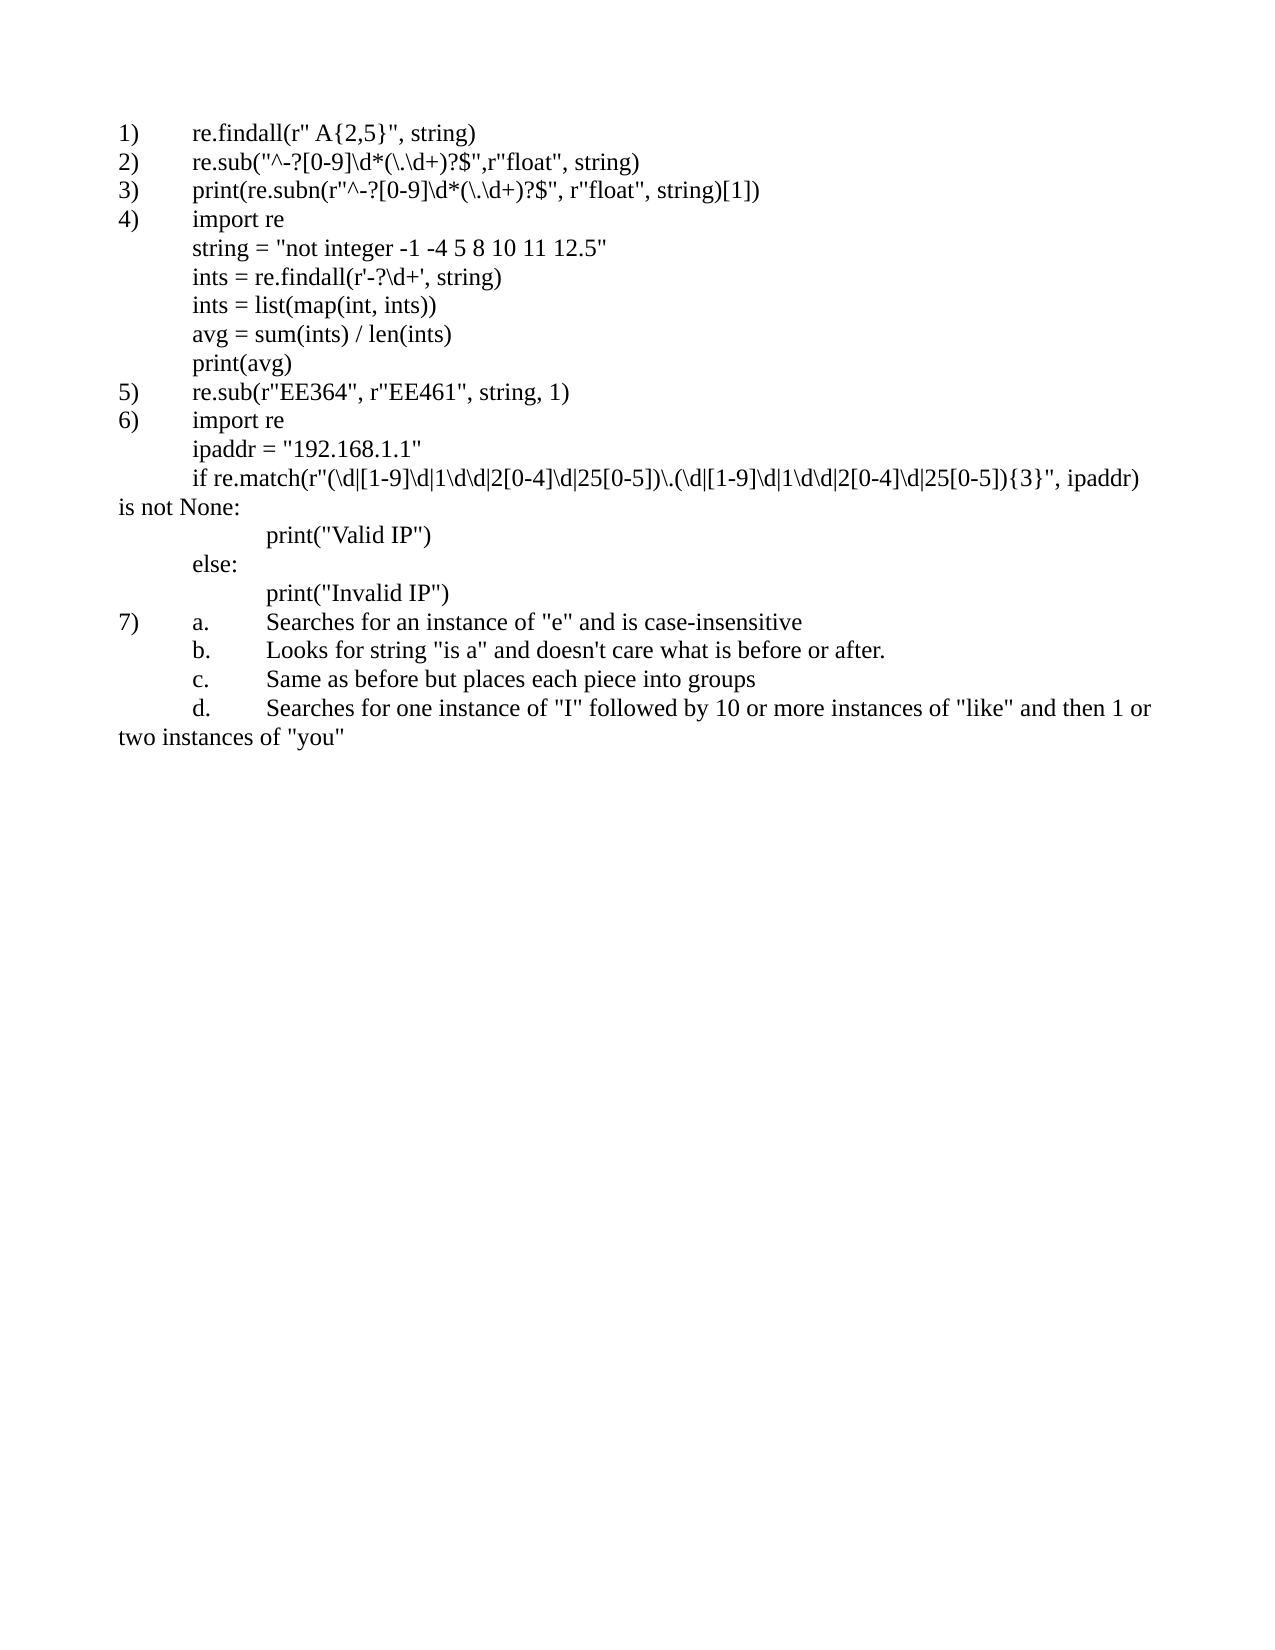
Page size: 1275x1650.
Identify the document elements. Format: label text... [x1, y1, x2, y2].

text print("Valid IP") [118, 521, 1157, 549]
text ints = list(map(int, ints)) [118, 291, 1157, 319]
text c. Same as before but places each piece into groups [118, 664, 1157, 693]
text else: [118, 549, 1157, 578]
text string = "not integer -1 -4 5 8 10 11 12.5" [118, 233, 1157, 262]
text 4) import re [118, 204, 1157, 233]
text 6) import re [118, 406, 1157, 434]
text ints = re.findall(r'-?\d+', string) [118, 262, 1157, 291]
text 1) re.findall(r" A{2,5}", string) [118, 118, 1157, 147]
text 7) a. Searches for an instance of "e" and is case-insensitive [118, 607, 1157, 636]
text print("Invalid IP") [118, 578, 1157, 607]
text 5) re.sub(r"EE364", r"EE461", string, 1) [118, 377, 1157, 406]
text print(avg) [118, 348, 1157, 377]
text b. Looks for string "is a" and doesn't care what is before or after. [118, 636, 1157, 664]
text if re.match(r"(\d|[1-9]\d|1\d\d|2[0-4]\d|25[0-5])\.(\d|[1-9]\d|1\d\d|2[0-4]\d|25[0-5]){3}", ipaddr) is not None: [118, 463, 1157, 521]
text avg = sum(ints) / len(ints) [118, 319, 1157, 348]
text 3) print(re.subn(r"^-?[0-9]\d*(\.\d+)?$", r"float", string)[1]) [118, 176, 1157, 204]
text 2) re.sub("^-?[0-9]\d*(\.\d+)?$",r"float", string) [118, 147, 1157, 176]
text d. Searches for one instance of "I" followed by 10 or more instances of "like" and then 1 or two instances of "you" [118, 693, 1157, 751]
text ipaddr = "192.168.1.1" [118, 434, 1157, 463]
